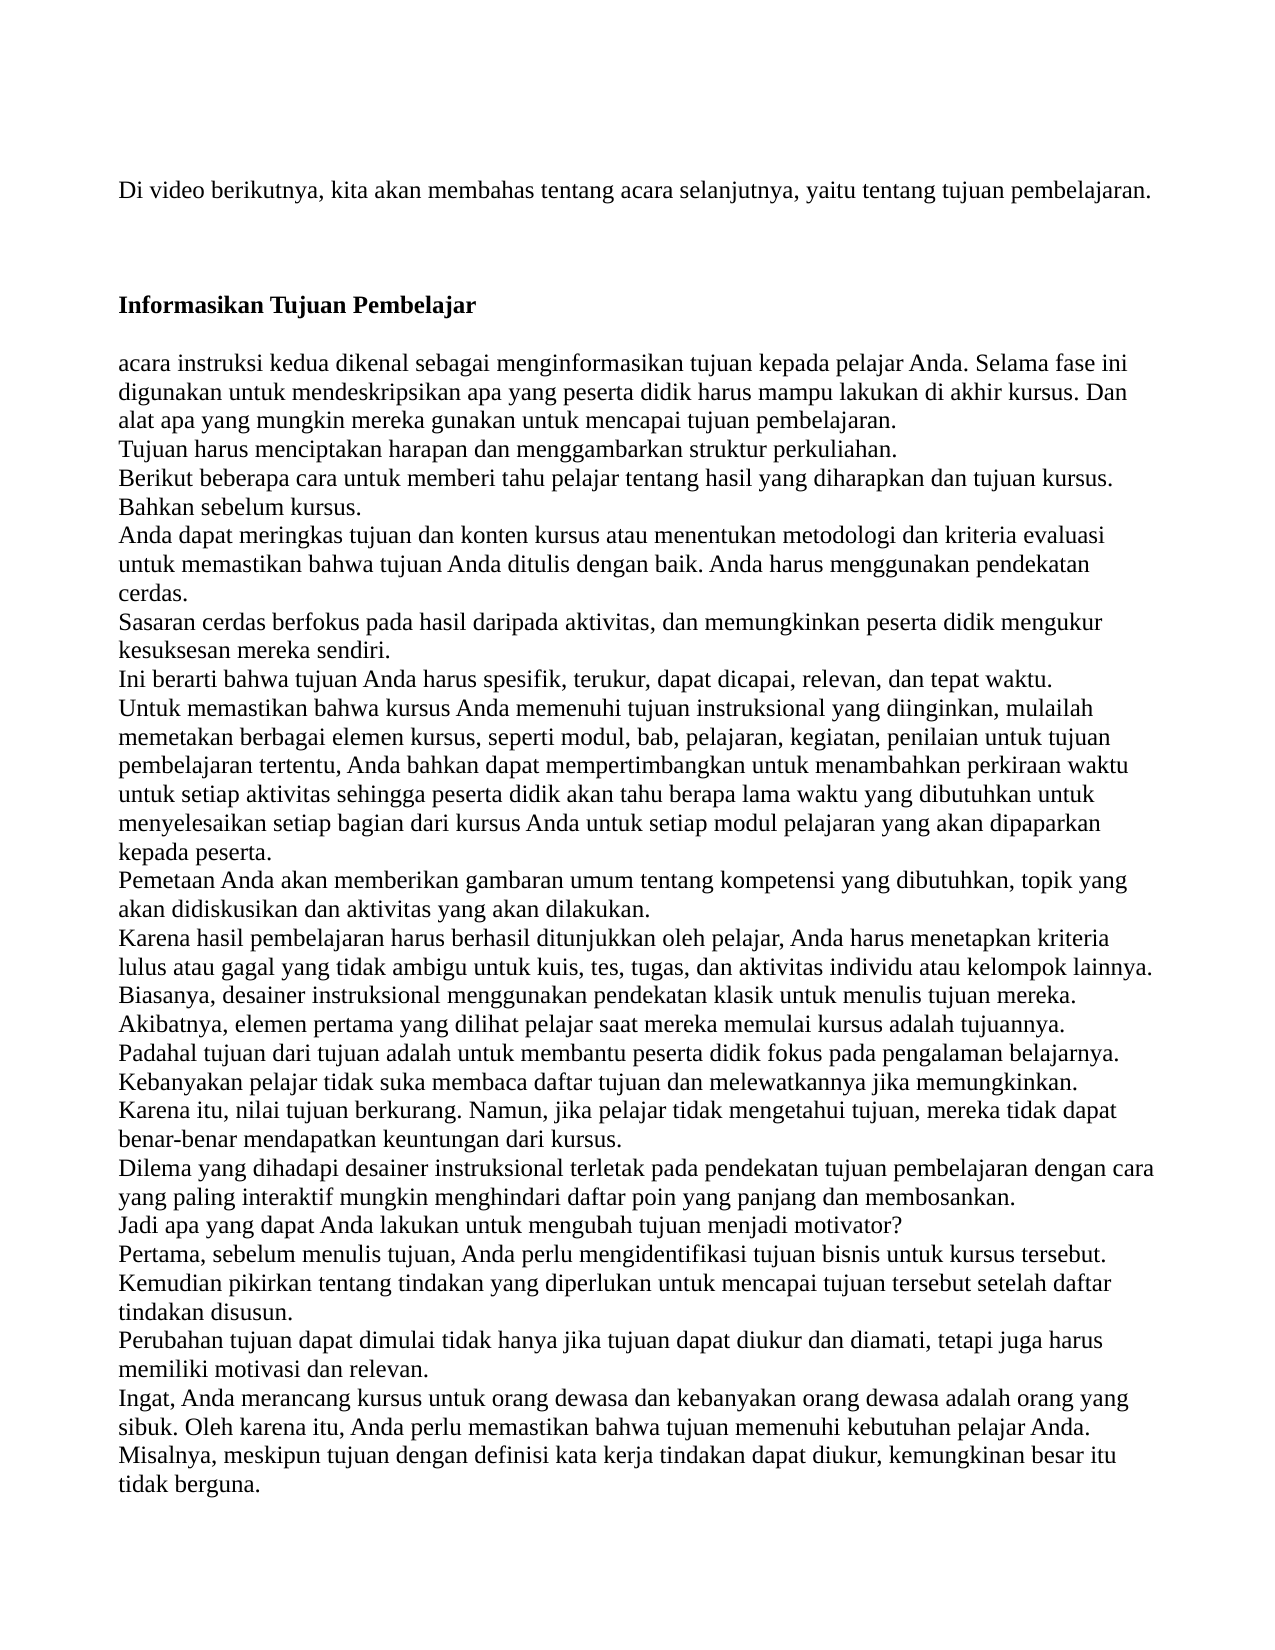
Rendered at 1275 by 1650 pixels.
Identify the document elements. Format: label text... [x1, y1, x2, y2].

text Pemetaan Anda akan memberikan gambaran umum tentang kompetensi yang dibutuhkan, topik yang akan didiskusikan dan aktivitas yang akan dilakukan. [118, 866, 1157, 923]
text Ingat, Anda merancang kursus untuk orang dewasa dan kebanyakan orang dewasa adalah orang yang sibuk. Oleh karena itu, Anda perlu memastikan bahwa tujuan memenuhi kebutuhan pelajar Anda. [118, 1383, 1157, 1441]
text Karena itu, nilai tujuan berkurang. Namun, jika pelajar tidak mengetahui tujuan, mereka tidak dapat benar-benar mendapatkan keuntungan dari kursus. [118, 1096, 1157, 1153]
text Tujuan harus menciptakan harapan dan menggambarkan struktur perkuliahan. [118, 434, 1157, 463]
text Akibatnya, elemen pertama yang dilihat pelajar saat mereka memulai kursus adalah tujuannya. [118, 1009, 1157, 1038]
text Padahal tujuan dari tujuan adalah untuk membantu peserta didik fokus pada pengalaman belajarnya. [118, 1038, 1157, 1067]
text Anda dapat meringkas tujuan dan konten kursus atau menentukan metodologi dan kriteria evaluasi untuk memastikan bahwa tujuan Anda ditulis dengan baik. Anda harus menggunakan pendekatan cerdas. [118, 521, 1157, 607]
text Kebanyakan pelajar tidak suka membaca daftar tujuan dan melewatkannya jika memungkinkan. [118, 1067, 1157, 1096]
text Berikut beberapa cara untuk memberi tahu pelajar tentang hasil yang diharapkan dan tujuan kursus. Bahkan sebelum kursus. [118, 463, 1157, 521]
text Perubahan tujuan dapat dimulai tidak hanya jika tujuan dapat diukur dan diamati, tetapi juga harus memiliki motivasi dan relevan. [118, 1326, 1157, 1383]
text Dilema yang dihadapi desainer instruksional terletak pada pendekatan tujuan pembelajaran dengan cara yang paling interaktif mungkin menghindari daftar poin yang panjang dan membosankan. [118, 1153, 1157, 1211]
text Pertama, sebelum menulis tujuan, Anda perlu mengidentifikasi tujuan bisnis untuk kursus tersebut. Kemudian pikirkan tentang tindakan yang diperlukan untuk mencapai tujuan tersebut setelah daftar tindakan disusun. [118, 1239, 1157, 1326]
text Misalnya, meskipun tujuan dengan definisi kata kerja tindakan dapat diukur, kemungkinan besar itu tidak berguna. [118, 1441, 1157, 1498]
text Untuk memastikan bahwa kursus Anda memenuhi tujuan instruksional yang diinginkan, mulailah memetakan berbagai elemen kursus, seperti modul, bab, pelajaran, kegiatan, penilaian untuk tujuan pembelajaran tertentu, Anda bahkan dapat mempertimbangkan untuk menambahkan perkiraan waktu untuk setiap aktivitas sehingga peserta didik akan tahu berapa lama waktu yang dibutuhkan untuk menyelesaikan setiap bagian dari kursus Anda untuk setiap modul pelajaran yang akan dipaparkan kepada peserta. [118, 693, 1157, 866]
text Di video berikutnya, kita akan membahas tentang acara selanjutnya, yaitu tentang tujuan pembelajaran. [118, 176, 1157, 204]
text Karena hasil pembelajaran harus berhasil ditunjukkan oleh pelajar, Anda harus menetapkan kriteria lulus atau gagal yang tidak ambigu untuk kuis, tes, tugas, dan aktivitas individu atau kelompok lainnya. [118, 923, 1157, 981]
text Jadi apa yang dapat Anda lakukan untuk mengubah tujuan menjadi motivator? [118, 1211, 1157, 1239]
text Ini berarti bahwa tujuan Anda harus spesifik, terukur, dapat dicapai, relevan, dan tepat waktu. [118, 664, 1157, 693]
text Sasaran cerdas berfokus pada hasil daripada aktivitas, dan memungkinkan peserta didik mengukur kesuksesan mereka sendiri. [118, 607, 1157, 664]
text acara instruksi kedua dikenal sebagai menginformasikan tujuan kepada pelajar Anda. Selama fase ini digunakan untuk mendeskripsikan apa yang peserta didik harus mampu lakukan di akhir kursus. Dan alat apa yang mungkin mereka gunakan untuk mencapai tujuan pembelajaran. [118, 348, 1157, 434]
text Informasikan Tujuan Pembelajar [118, 291, 1157, 319]
text Biasanya, desainer instruksional menggunakan pendekatan klasik untuk menulis tujuan mereka. [118, 981, 1157, 1009]
